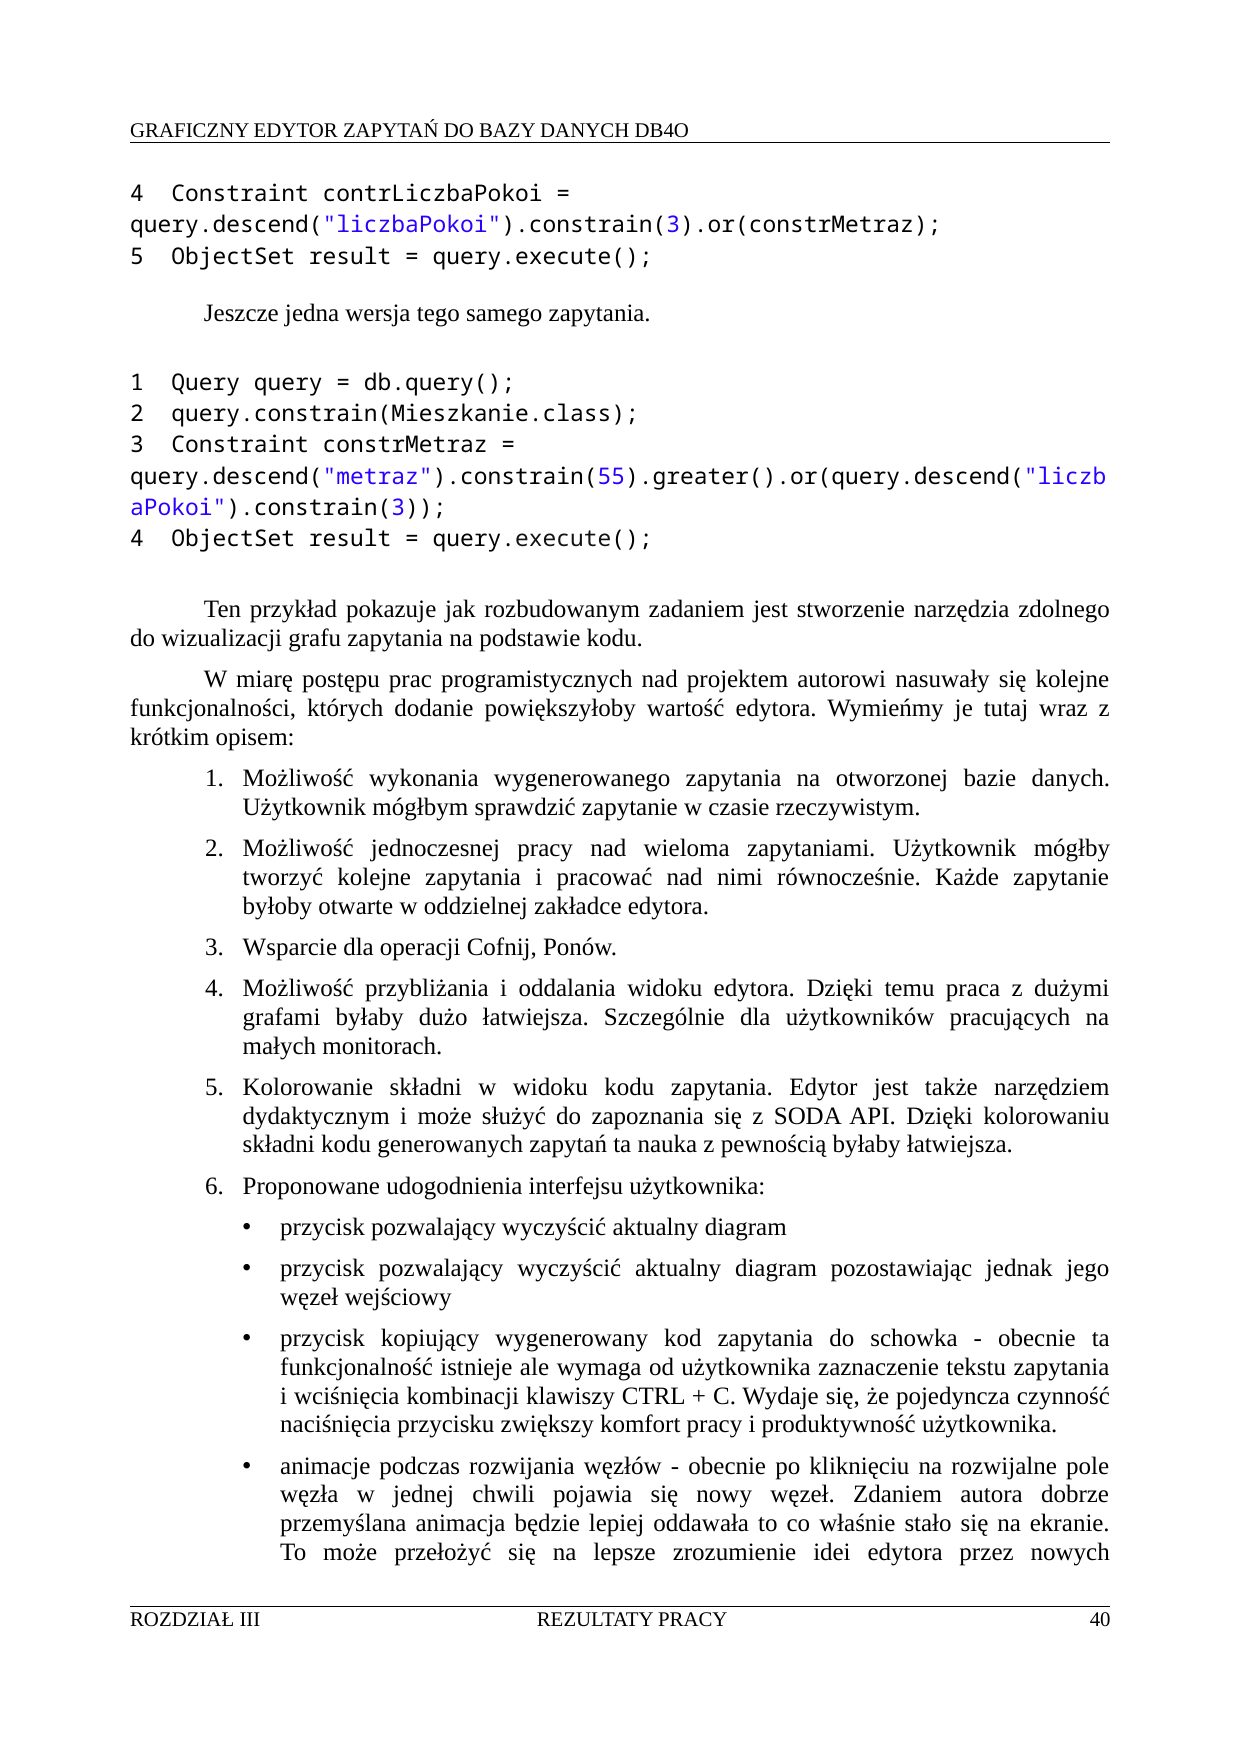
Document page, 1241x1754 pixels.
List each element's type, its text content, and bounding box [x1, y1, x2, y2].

text 5 ObjectSet result = query.execute(); [130, 239, 1110, 271]
list Możliwość jednoczesnej pracy nad wieloma zapytaniami. Użytkownik mógłby tworzyć kolejne zapytania i pracować nad nimi równocześnie. Każde zapytanie byłoby otwarte w oddzielnej zakładce edytora. [205, 833, 1110, 919]
list przycisk kopiujący wygenerowany kod zapytania do schowka - obecnie ta funkcjonalność istnieje ale wymaga od użytkownika zaznaczenie tekstu zapytania i wciśnięcia kombinacji klawiszy CTRL + C. Wydaje się, że pojedyncza czynność naciśnięcia przycisku zwiększy komfort pracy i produktywność użytkownika. [242, 1323, 1110, 1438]
text 4 ObjectSet result = query.execute(); [130, 522, 1110, 553]
list Proponowane udogodnienia interfejsu użytkownika: [205, 1171, 1110, 1199]
list Możliwość wykonania wygenerowanego zapytania na otworzonej bazie danych. Użytkownik mógłbym sprawdzić zapytanie w czasie rzeczywistym. [205, 763, 1110, 821]
list przycisk pozwalający wyczyścić aktualny diagram pozostawiając jednak jego węzeł wejściowy [242, 1253, 1110, 1311]
list Możliwość przybliżania i oddalania widoku edytora. Dzięki temu praca z dużymi grafami byłaby dużo łatwiejsza. Szczególnie dla użytkowników pracujących na małych monitorach. [205, 973, 1110, 1059]
text 1 Query query = db.query(); [130, 366, 1110, 397]
text W miarę postępu prac programistycznych nad projektem autorowi nasuwały się kolejne funkcjonalności, których dodanie powiększyłoby wartość edytora. Wymieńmy je tutaj wraz z krótkim opisem: [130, 664, 1110, 751]
text Ten przykład pokazuje jak rozbudowanym zadaniem jest stworzenie narzędzia zdolnego do wizualizacji grafu zapytania na podstawie kodu. [130, 594, 1110, 652]
text 3 Constraint constrMetraz = query.descend("metraz").constrain(55).greater().or(query.descend("liczbaPokoi").constrain(3)); [130, 428, 1110, 522]
list przycisk pozwalający wyczyścić aktualny diagram [242, 1212, 1110, 1241]
list Kolorowanie składni w widoku kodu zapytania. Edytor jest także narzędziem dydaktycznym i może służyć do zapoznania się z SODA API. Dzięki kolorowaniu składni kodu generowanych zapytań ta nauka z pewnością byłaby łatwiejsza. [205, 1072, 1110, 1158]
text 4 Constraint contrLiczbaPokoi = query.descend("liczbaPokoi").constrain(3).or(constrMetraz); [130, 177, 1110, 239]
list Wsparcie dla operacji Cofnij, Ponów. [205, 932, 1110, 961]
list animacje podczas rozwijania węzłów - obecnie po kliknięciu na rozwijalne pole węzła w jednej chwili pojawia się nowy węzeł. Zdaniem autora dobrze przemyślana animacja będzie lepiej oddawała to co właśnie stało się na ekranie. To może przełożyć się na lepsze zrozumienie idei edytora przez nowych [242, 1451, 1110, 1566]
text 2 query.constrain(Mieszkanie.class); [130, 397, 1110, 428]
text Jeszcze jedna wersja tego samego zapytania. [130, 298, 1110, 326]
